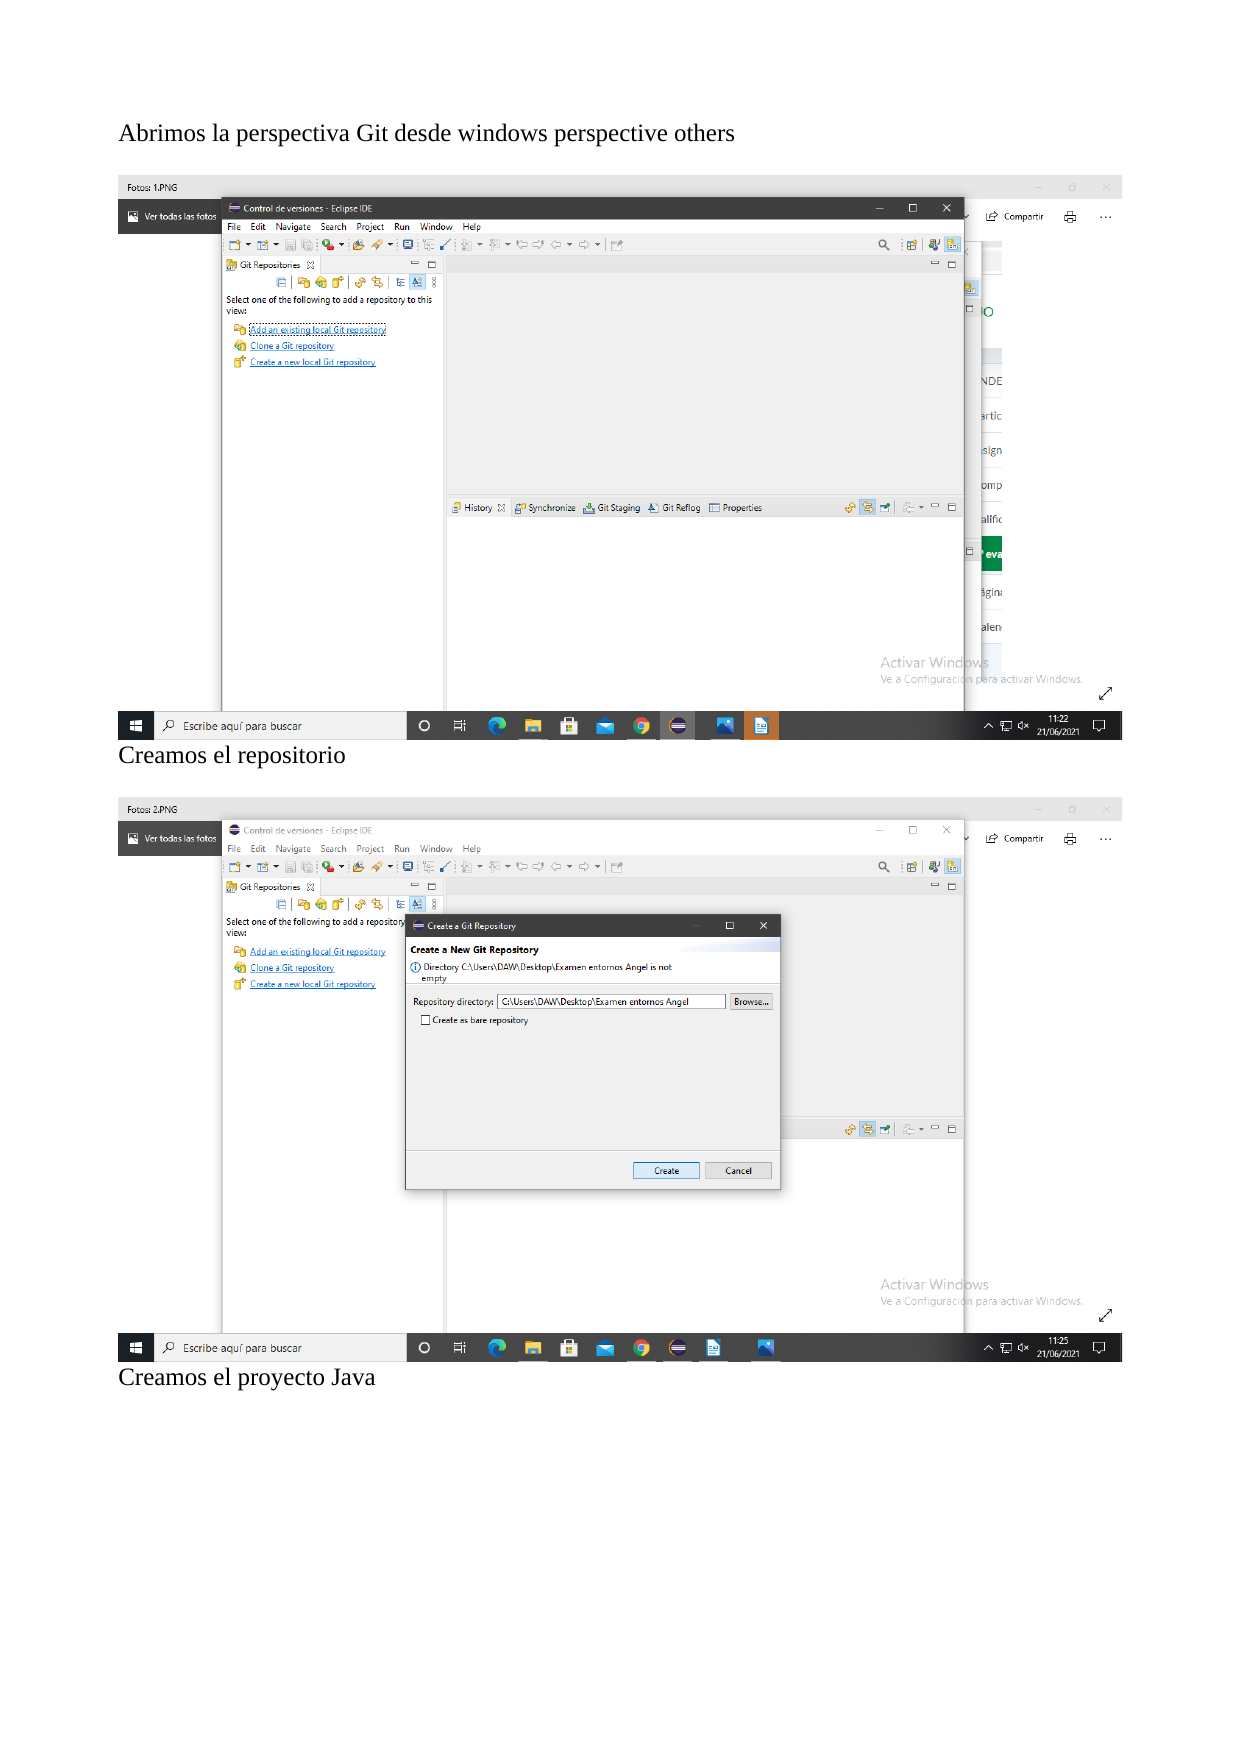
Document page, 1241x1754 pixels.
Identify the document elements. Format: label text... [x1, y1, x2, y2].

text Abrimos la perspectiva Git desde windows perspective others [118, 118, 1122, 147]
picture [118, 797, 1123, 1362]
text Creamos el proyecto Java [118, 1362, 1122, 1391]
picture [118, 175, 1123, 740]
text Creamos el repositorio [118, 740, 1122, 769]
